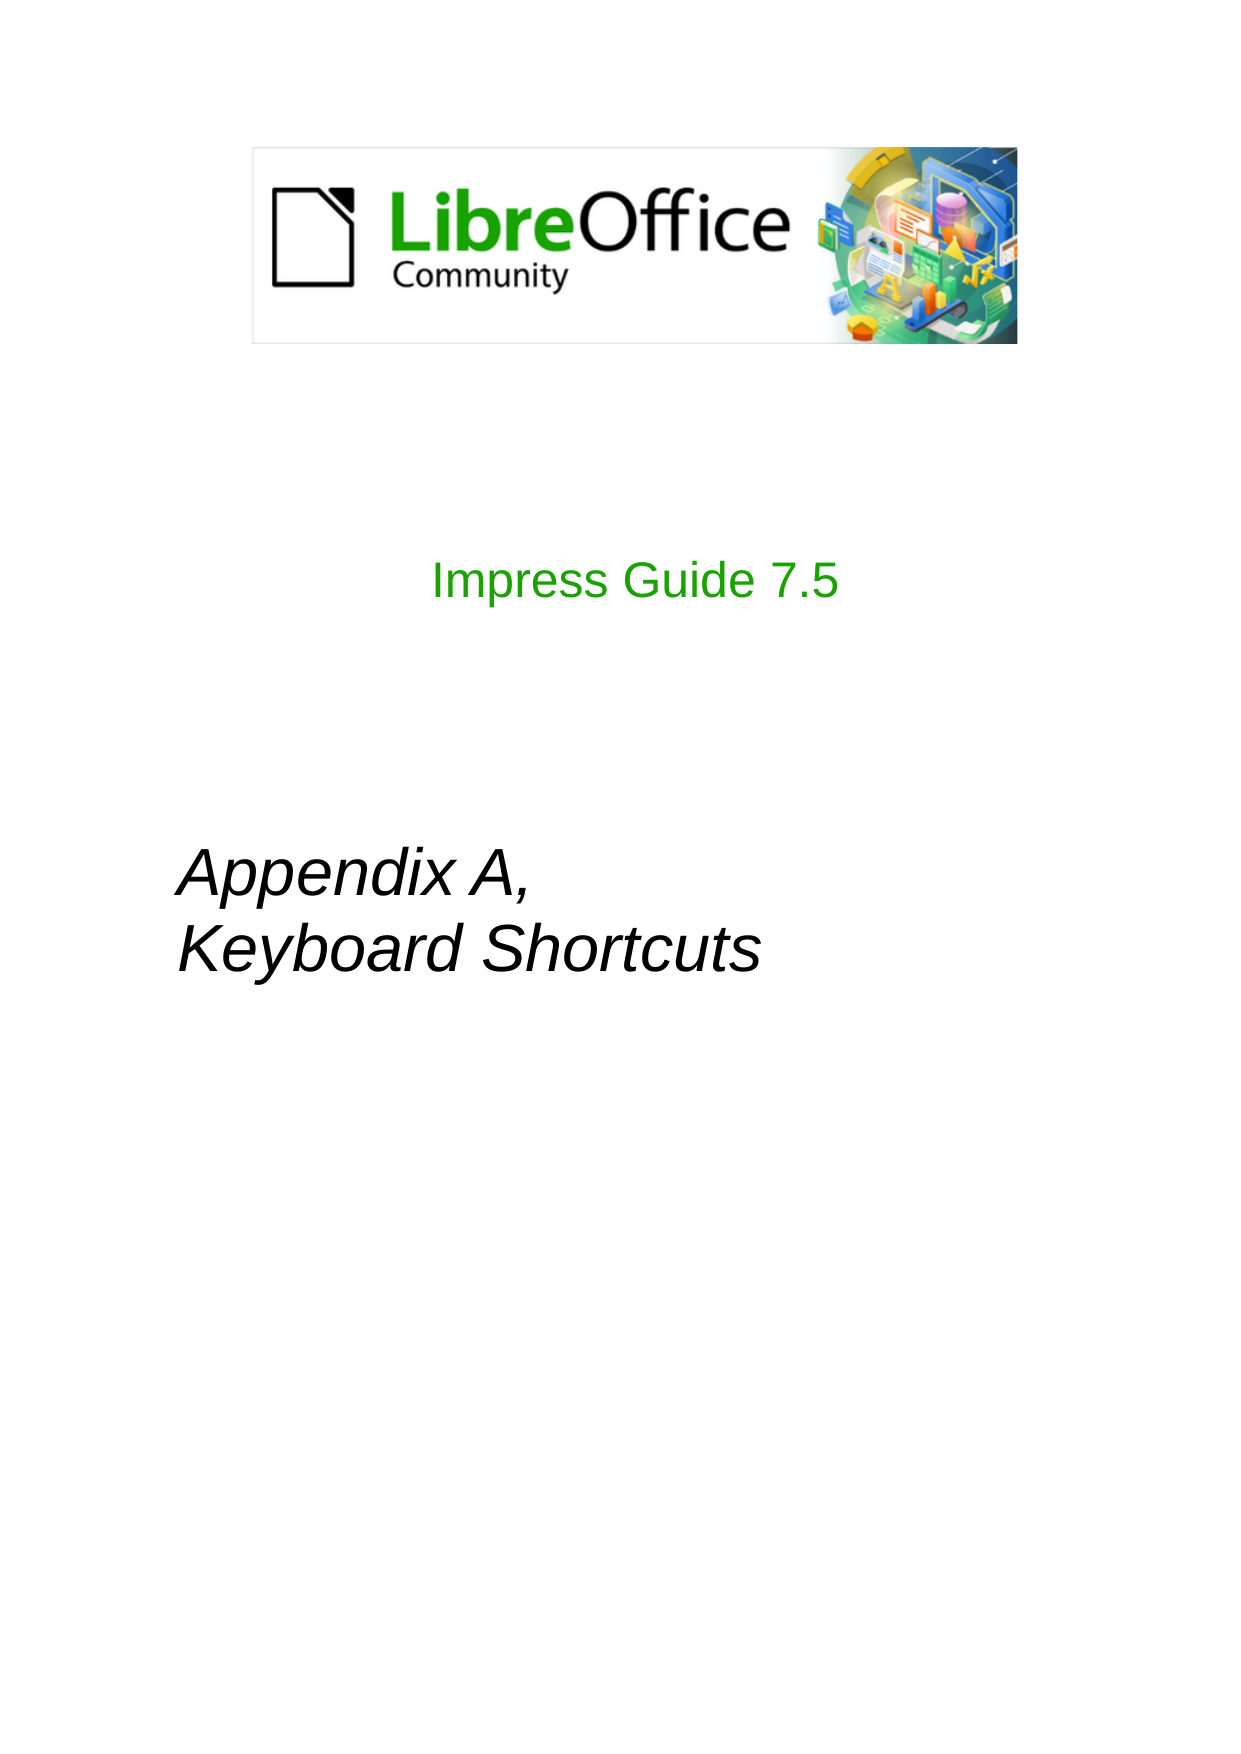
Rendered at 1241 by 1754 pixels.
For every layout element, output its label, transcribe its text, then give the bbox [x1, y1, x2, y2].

text Impress Guide 7.5 [177, 550, 1093, 608]
picture [252, 147, 1018, 344]
title Appendix A, Keyboard Shortcuts [177, 833, 1093, 986]
